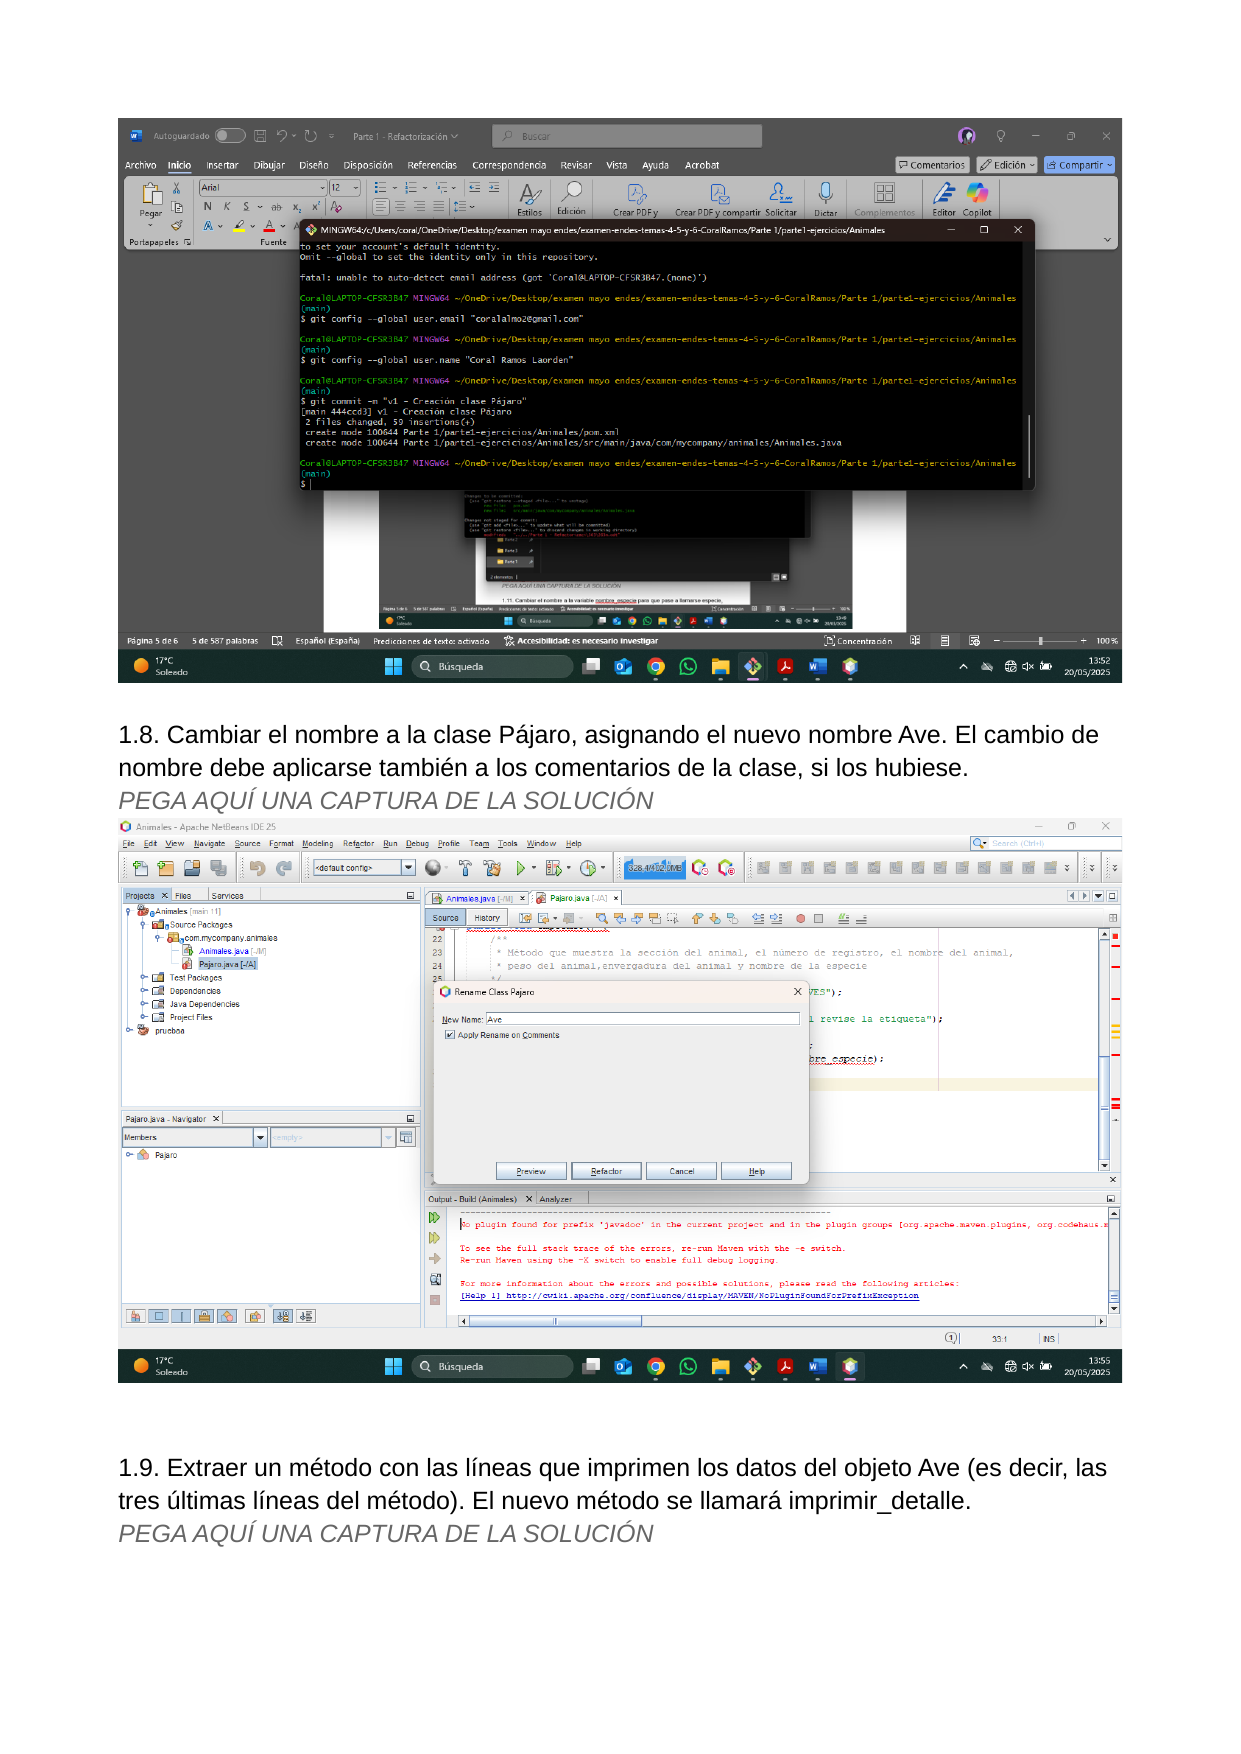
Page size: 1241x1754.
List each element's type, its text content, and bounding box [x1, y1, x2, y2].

text PEGA AQUÍ UNA CAPTURA DE LA SOLUCIÓN [118, 1519, 1122, 1548]
text 1.9. Extraer un método con las líneas que imprimen los datos del objeto Ave (es decir, las tres últimas líneas del método). El nuevo método se llamará imprimir_detalle. [118, 1453, 1122, 1515]
text PEGA AQUÍ UNA CAPTURA DE LA SOLUCIÓN [118, 786, 1122, 814]
text 1.8. Cambiar el nombre a la clase Pájaro, asignando el nuevo nombre Ave. El cambio de nombre debe aplicarse también a los comentarios de la clase, si los hubiese. [118, 719, 1122, 781]
